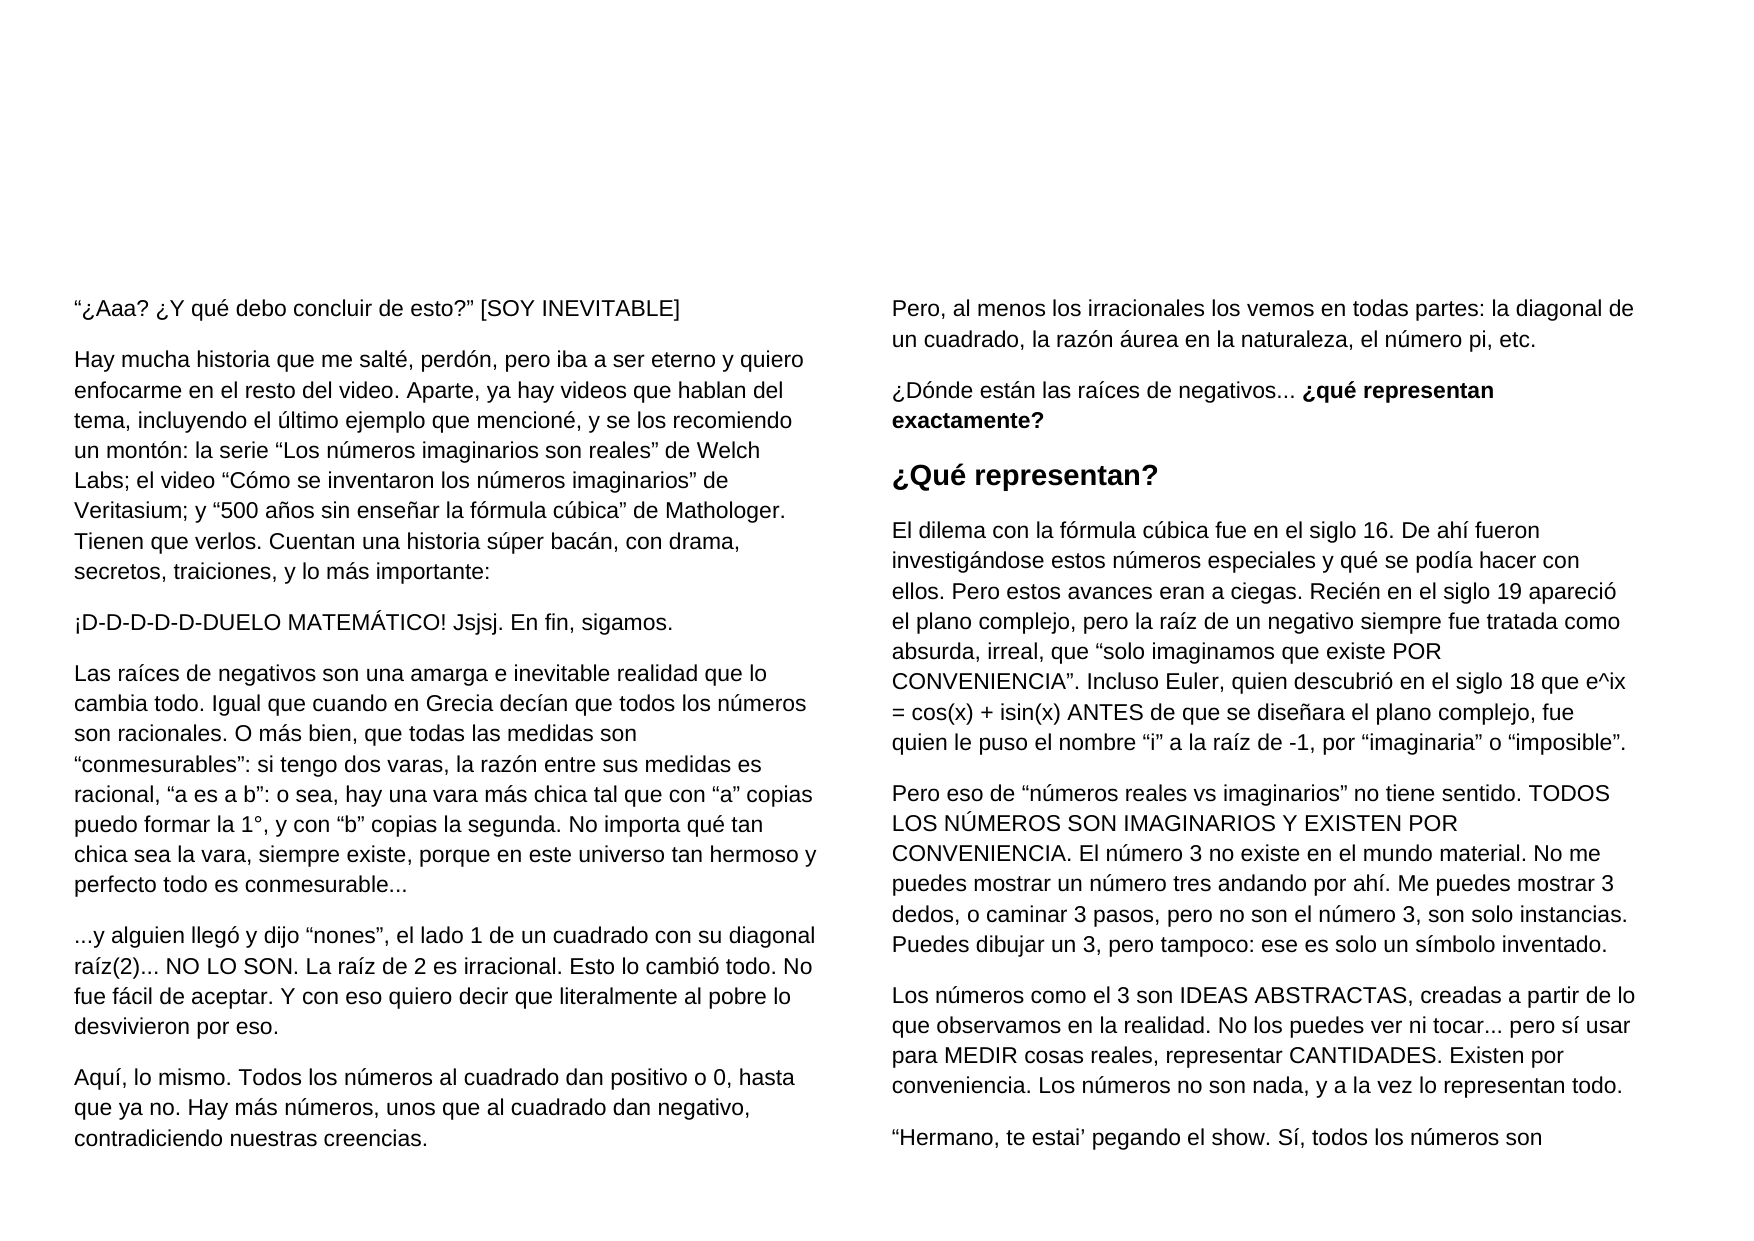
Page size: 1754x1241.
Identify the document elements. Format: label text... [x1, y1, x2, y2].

text Las raíces de negativos son una amarga e inevitable realidad que lo cambia todo. Igual que cuando en Grecia decían que todos los números son racionales. O más bien, que todas las medidas son “conmesurables”: si tengo dos varas, la razón entre sus medidas es racional, “a es a b”: o sea, hay una vara más chica tal que con “a” copias puedo formar la 1°, y con “b” copias la segunda. No importa qué tan chica sea la vara, siempre existe, porque en este universo tan hermoso y perfecto todo es conmesurable... [74, 660, 818, 898]
text Pero, al menos los irracionales los vemos en todas partes: la diagonal de un cuadrado, la razón áurea en la naturaleza, el número pi, etc. [892, 295, 1636, 352]
text “Hermano, te estai’ pegando el show. Sí, todos los números son [892, 1123, 1636, 1150]
text Aquí, lo mismo. Todos los números al cuadrado dan positivo o 0, hasta que ya no. Hay más números, unos que al cuadrado dan negativo, contradiciendo nuestras creencias. [74, 1064, 818, 1151]
text Pero eso de “números reales vs imaginarios” no tiene sentido. TODOS LOS NÚMEROS SON IMAGINARIOS Y EXISTEN POR CONVENIENCIA. El número 3 no existe en el mundo material. No me puedes mostrar un número tres andando por ahí. Me puedes mostrar 3 dedos, o caminar 3 pasos, pero no son el número 3, son solo instancias. Puedes dibujar un 3, pero tampoco: ese es solo un símbolo inventado. [892, 780, 1636, 957]
text Hay mucha historia que me salté, perdón, pero iba a ser eterno y quiero enfocarme en el resto del video. Aparte, ya hay videos que hablan del tema, incluyendo el último ejemplo que mencioné, y se los recomiendo un montón: la serie “Los números imaginarios son reales” de Welch Labs; el video “Cómo se inventaron los números imaginarios” de Veritasium; y “500 años sin enseñar la fórmula cúbica” de Mathologer. Tienen que verlos. Cuentan una historia súper bacán, con drama, secretos, traiciones, y lo más importante: [74, 346, 818, 584]
text Los números como el 3 son IDEAS ABSTRACTAS, creadas a partir de lo que observamos en la realidad. No los puedes ver ni tocar... pero sí usar para MEDIR cosas reales, representar CANTIDADES. Existen por conveniencia. Los números no son nada, y a la vez lo representan todo. [892, 982, 1636, 1099]
text ¿Qué representan? [892, 458, 1636, 491]
text ¿Dónde están las raíces de negativos... ¿qué representan exactamente? [892, 377, 1636, 433]
text ...y alguien llegó y dijo “nones”, el lado 1 de un cuadrado con su diagonal raíz(2)... NO LO SON. La raíz de 2 es irracional. Esto lo cambió todo. No fue fácil de aceptar. Y con eso quiero decir que literalmente al pobre lo desvivieron por eso. [74, 922, 818, 1039]
text “¿Aaa? ¿Y qué debo concluir de esto?” [SOY INEVITABLE] [74, 295, 818, 322]
text El dilema con la fórmula cúbica fue en el siglo 16. De ahí fueron investigándose estos números especiales y qué se podía hacer con ellos. Pero estos avances eran a ciegas. Recién en el siglo 19 apareció el plano complejo, pero la raíz de un negativo siempre fue tratada como absurda, irreal, que “solo imaginamos que existe POR CONVENIENCIA”. Incluso Euler, quien descubrió en el siglo 18 que e^ix = cos(x) + isin(x) ANTES de que se diseñara el plano complejo, fue quien le puso el nombre “i” a la raíz de -1, por “imaginaria” o “imposible”. [892, 517, 1636, 755]
text ¡D-D-D-D-D-DUELO MATEMÁTICO! Jsjsj. En fin, sigamos. [74, 609, 818, 635]
